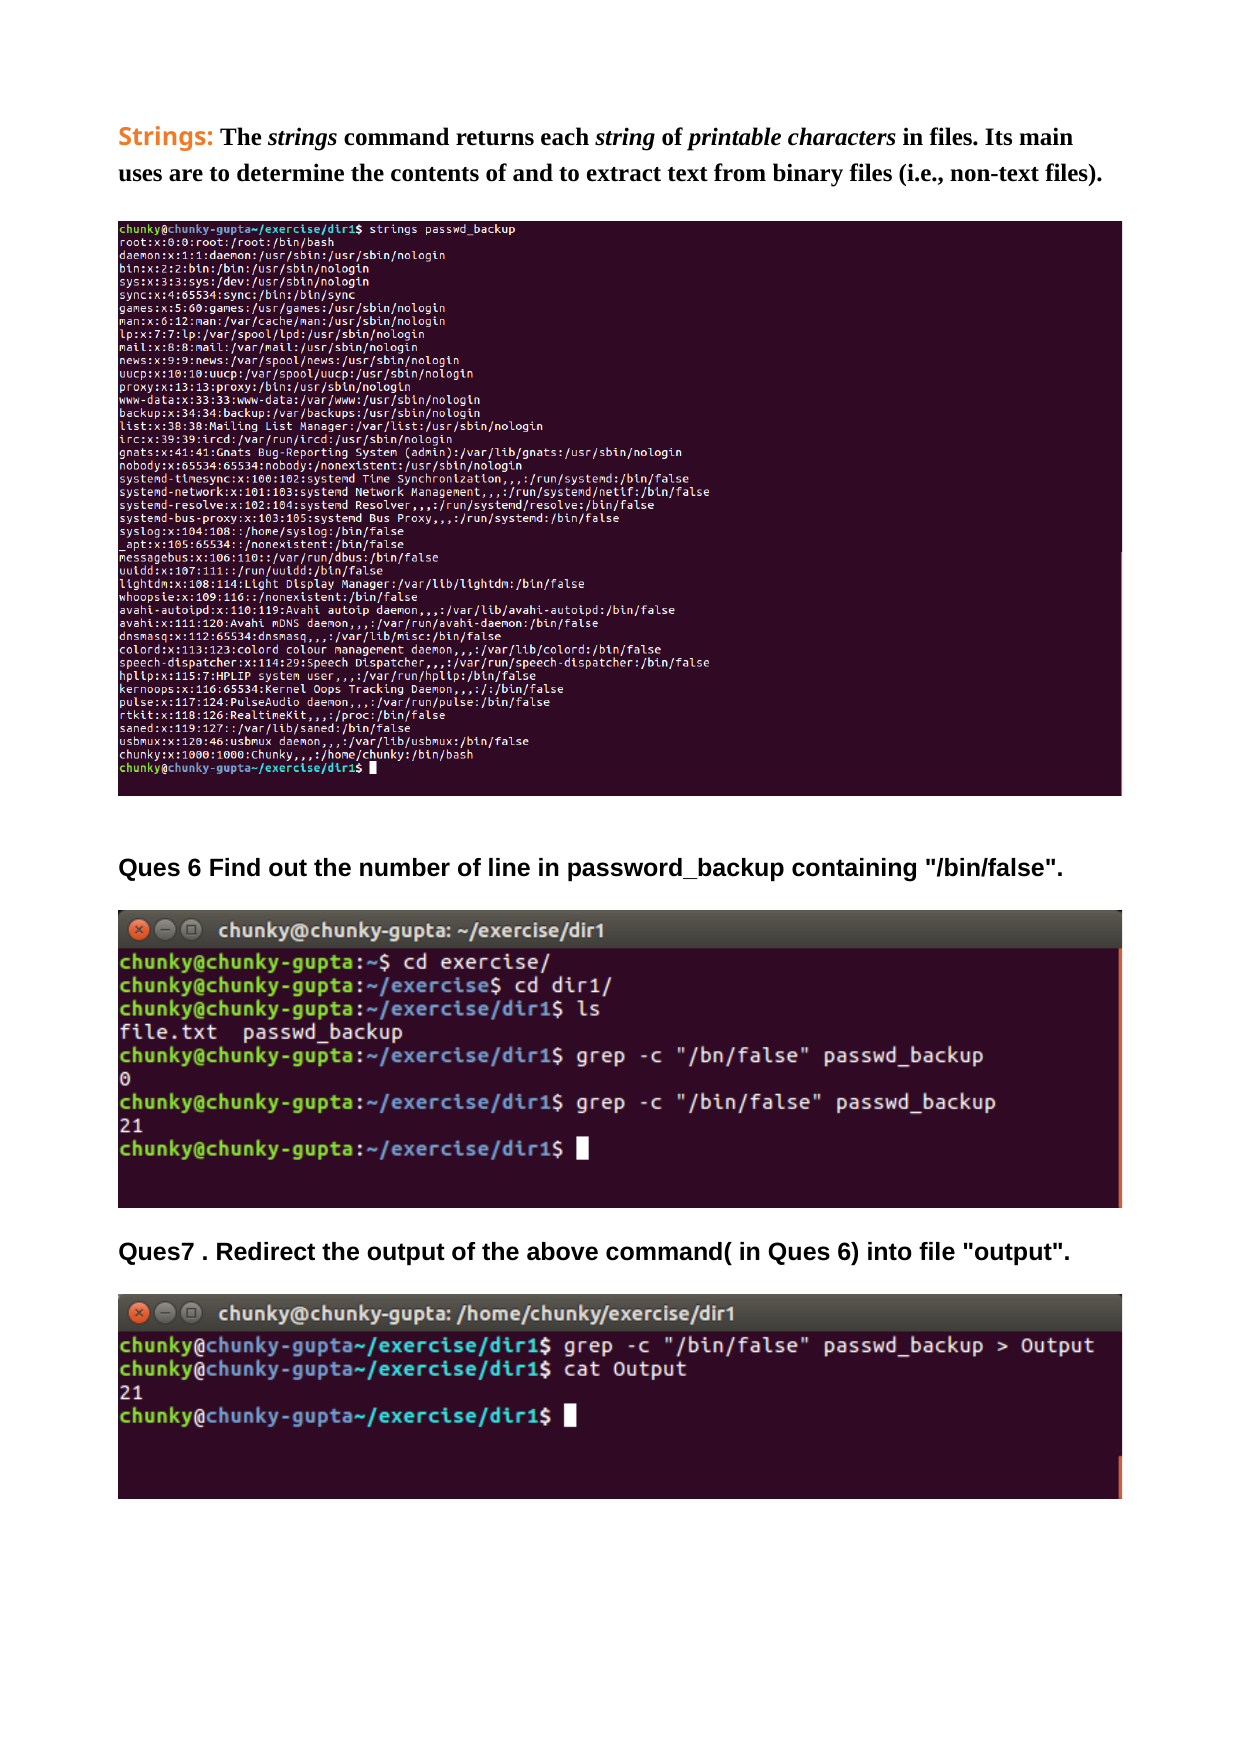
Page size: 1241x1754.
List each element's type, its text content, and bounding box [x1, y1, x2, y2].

text Strings: The strings command returns each string of printable characters in files. Its main uses are to determine the contents of and to extract text from binary files (i.e., non-text files). [118, 118, 1122, 187]
picture [118, 910, 1123, 1208]
text Ques 6 Find out the number of line in password_backup containing "/bin/false". [118, 853, 1122, 881]
picture [118, 221, 1123, 796]
picture [118, 1294, 1123, 1499]
text Ques7 . Redirect the output of the above command( in Ques 6) into file "output". [118, 1237, 1122, 1265]
